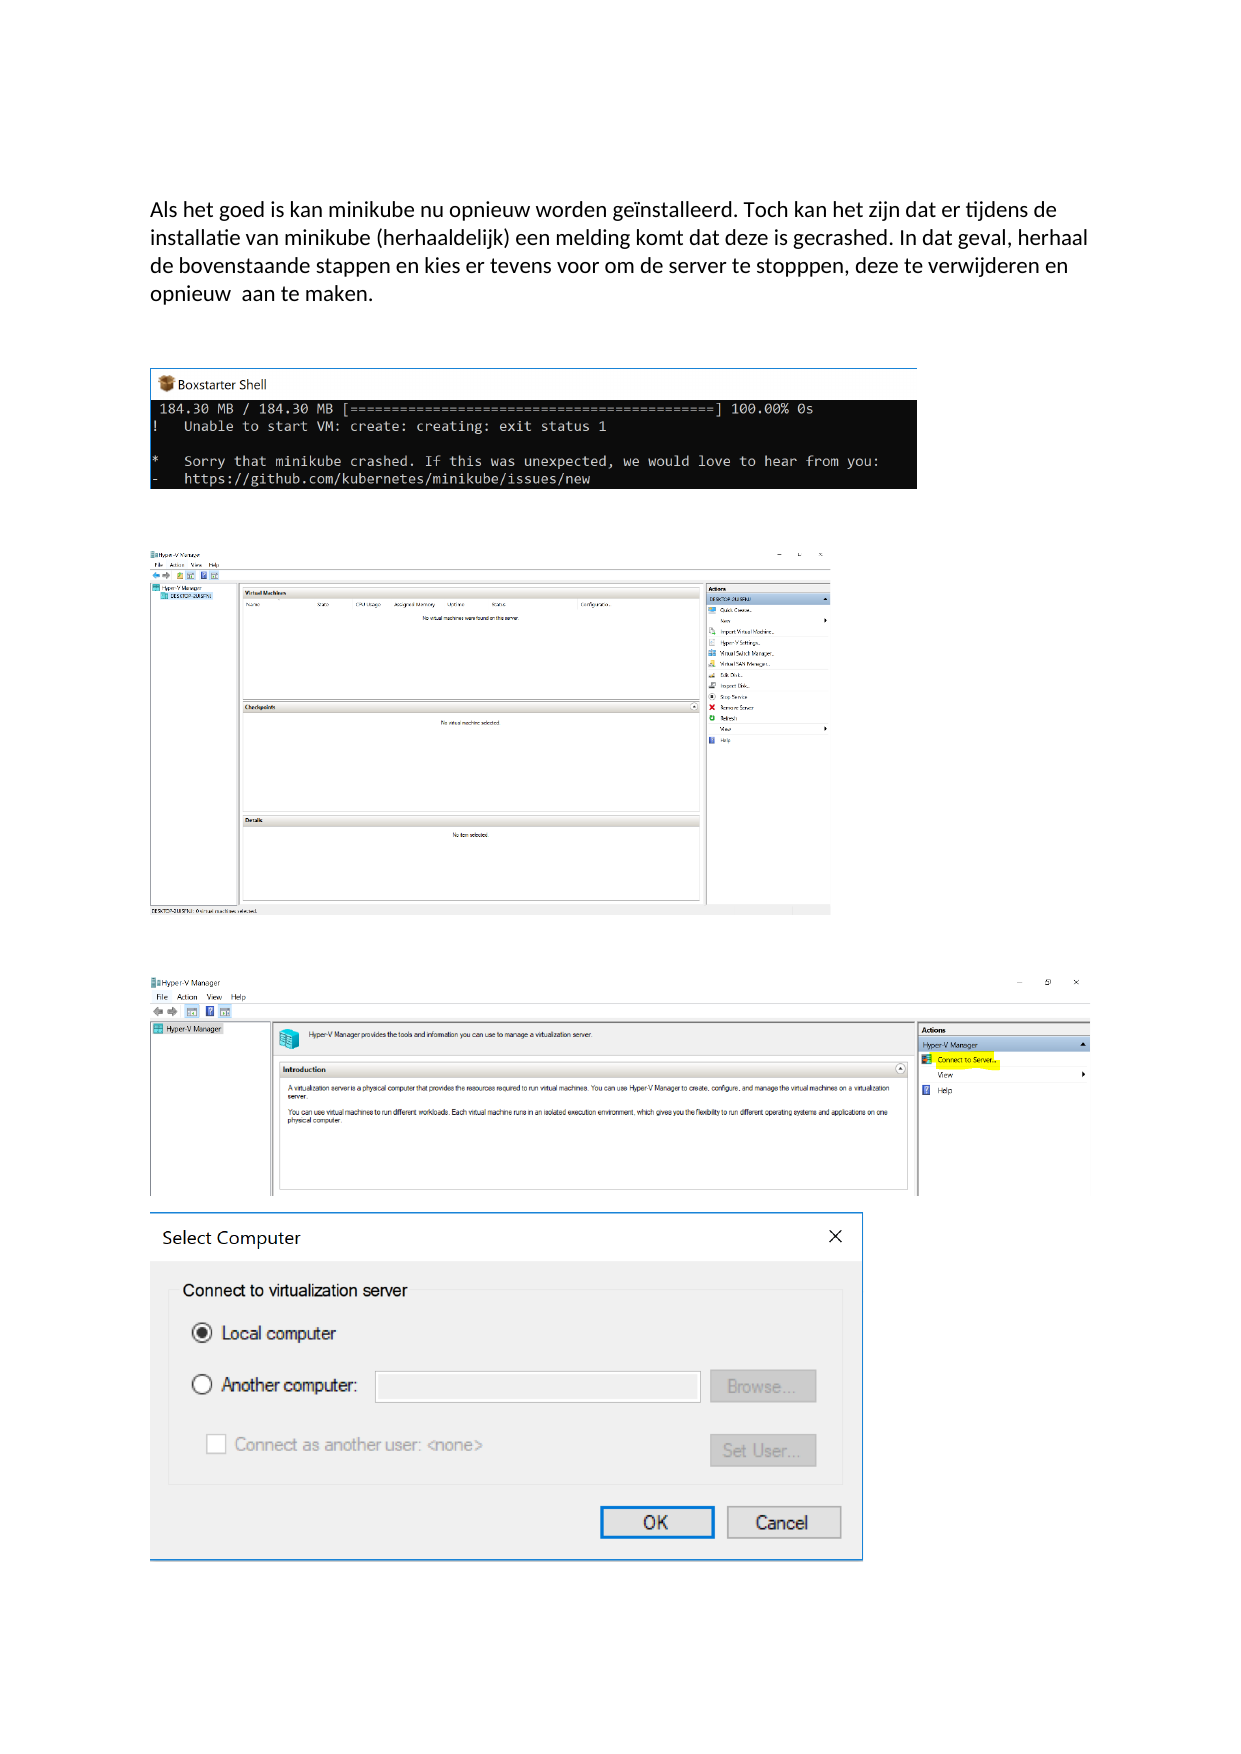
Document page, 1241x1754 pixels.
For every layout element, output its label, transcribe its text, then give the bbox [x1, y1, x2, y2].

text Als het goed is kan minikube nu opnieuw worden geïnstalleerd. Toch kan het zijn dat er tijdens de installatie van minikube (herhaaldelijk) een melding komt dat deze is gecrashed. In dat geval, herhaal de bovenstaande stappen en kies er tevens voor om de server te stopppen, deze te verwijderen en opnieuw aan te maken. [150, 195, 1090, 307]
